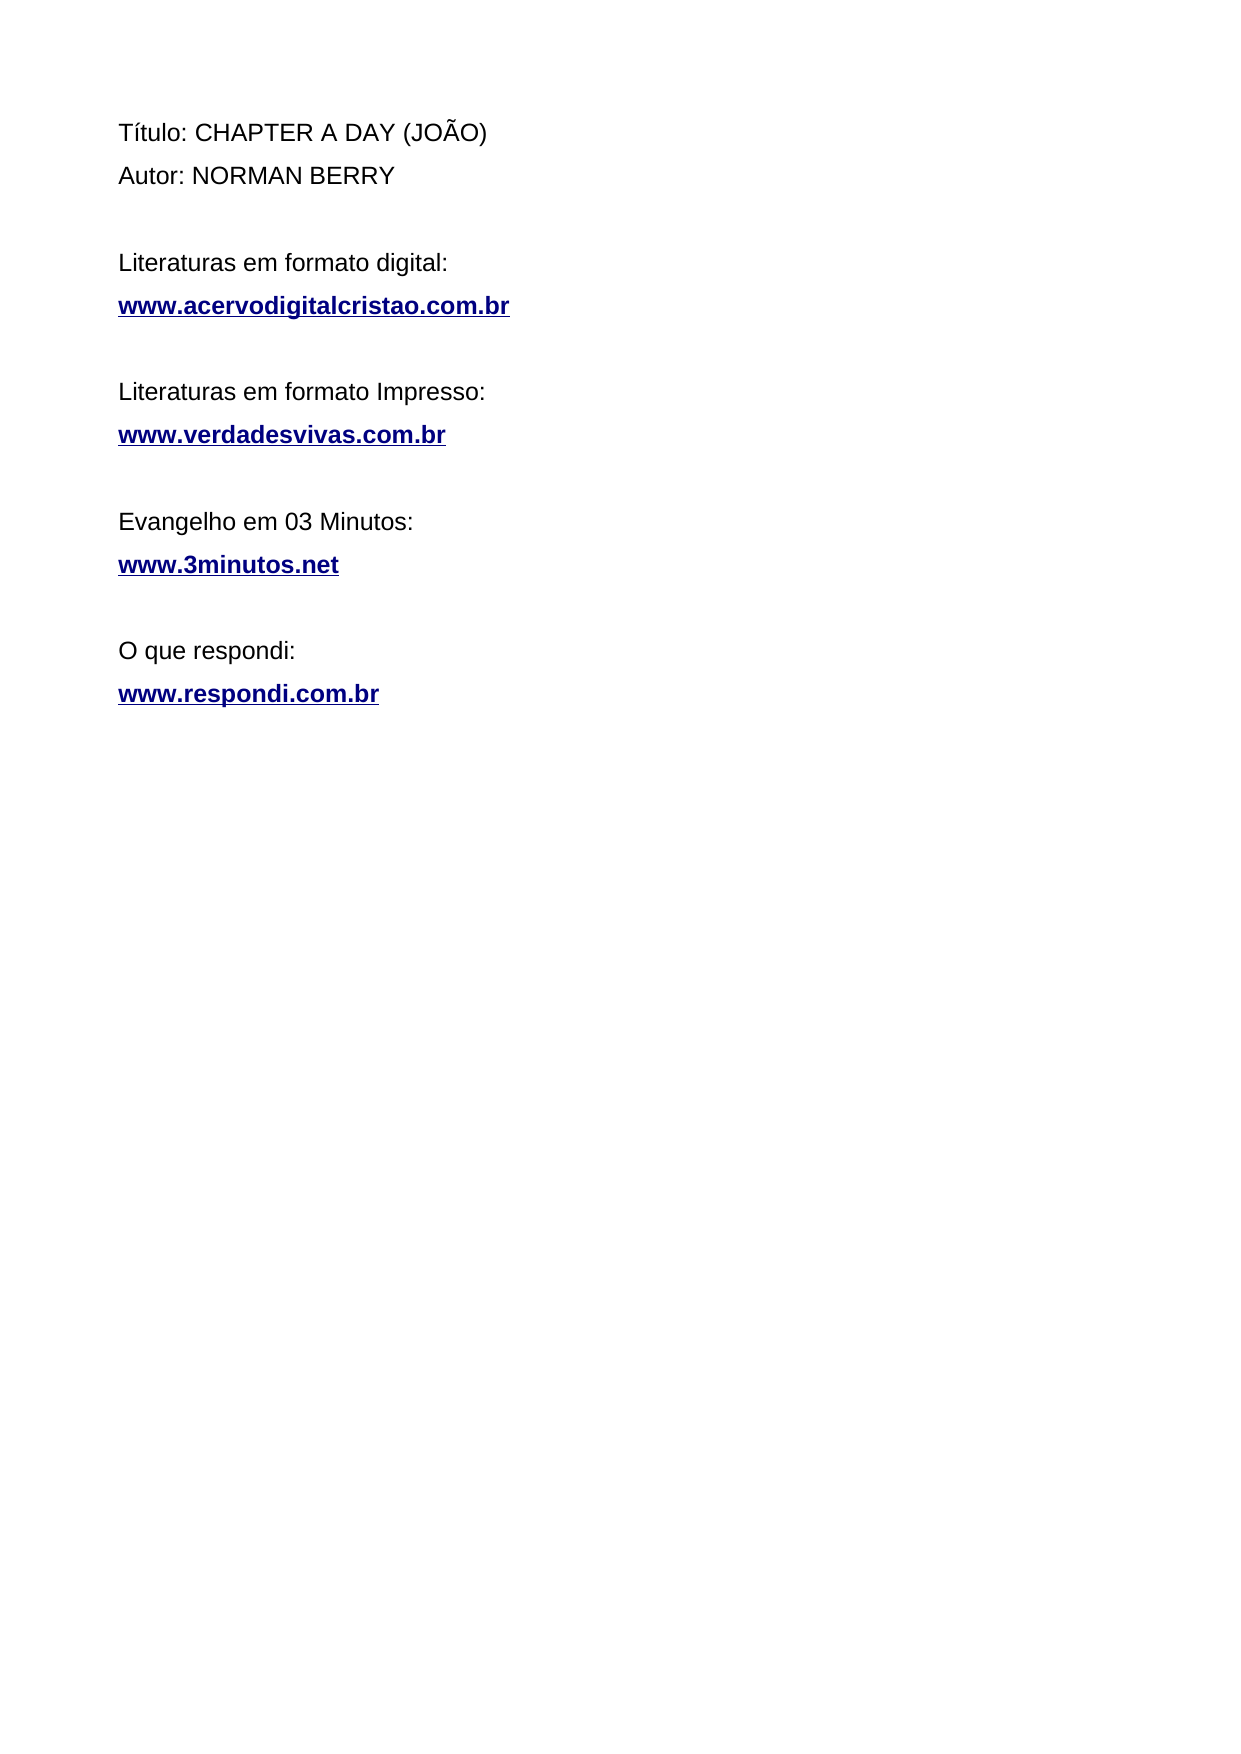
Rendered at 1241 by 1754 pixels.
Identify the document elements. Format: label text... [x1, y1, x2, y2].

text Título: CHAPTER A DAY (JOÃO) Autor: NORMAN BERRY Literaturas em formato digital: www.acervodigitalcristao.com.br Literaturas em formato Impresso: www.verdadesvivas.com.br Evangelho em 03 Minutos: www.3minutos.net O que respondi: www.respondi.com.br [118, 118, 1122, 708]
